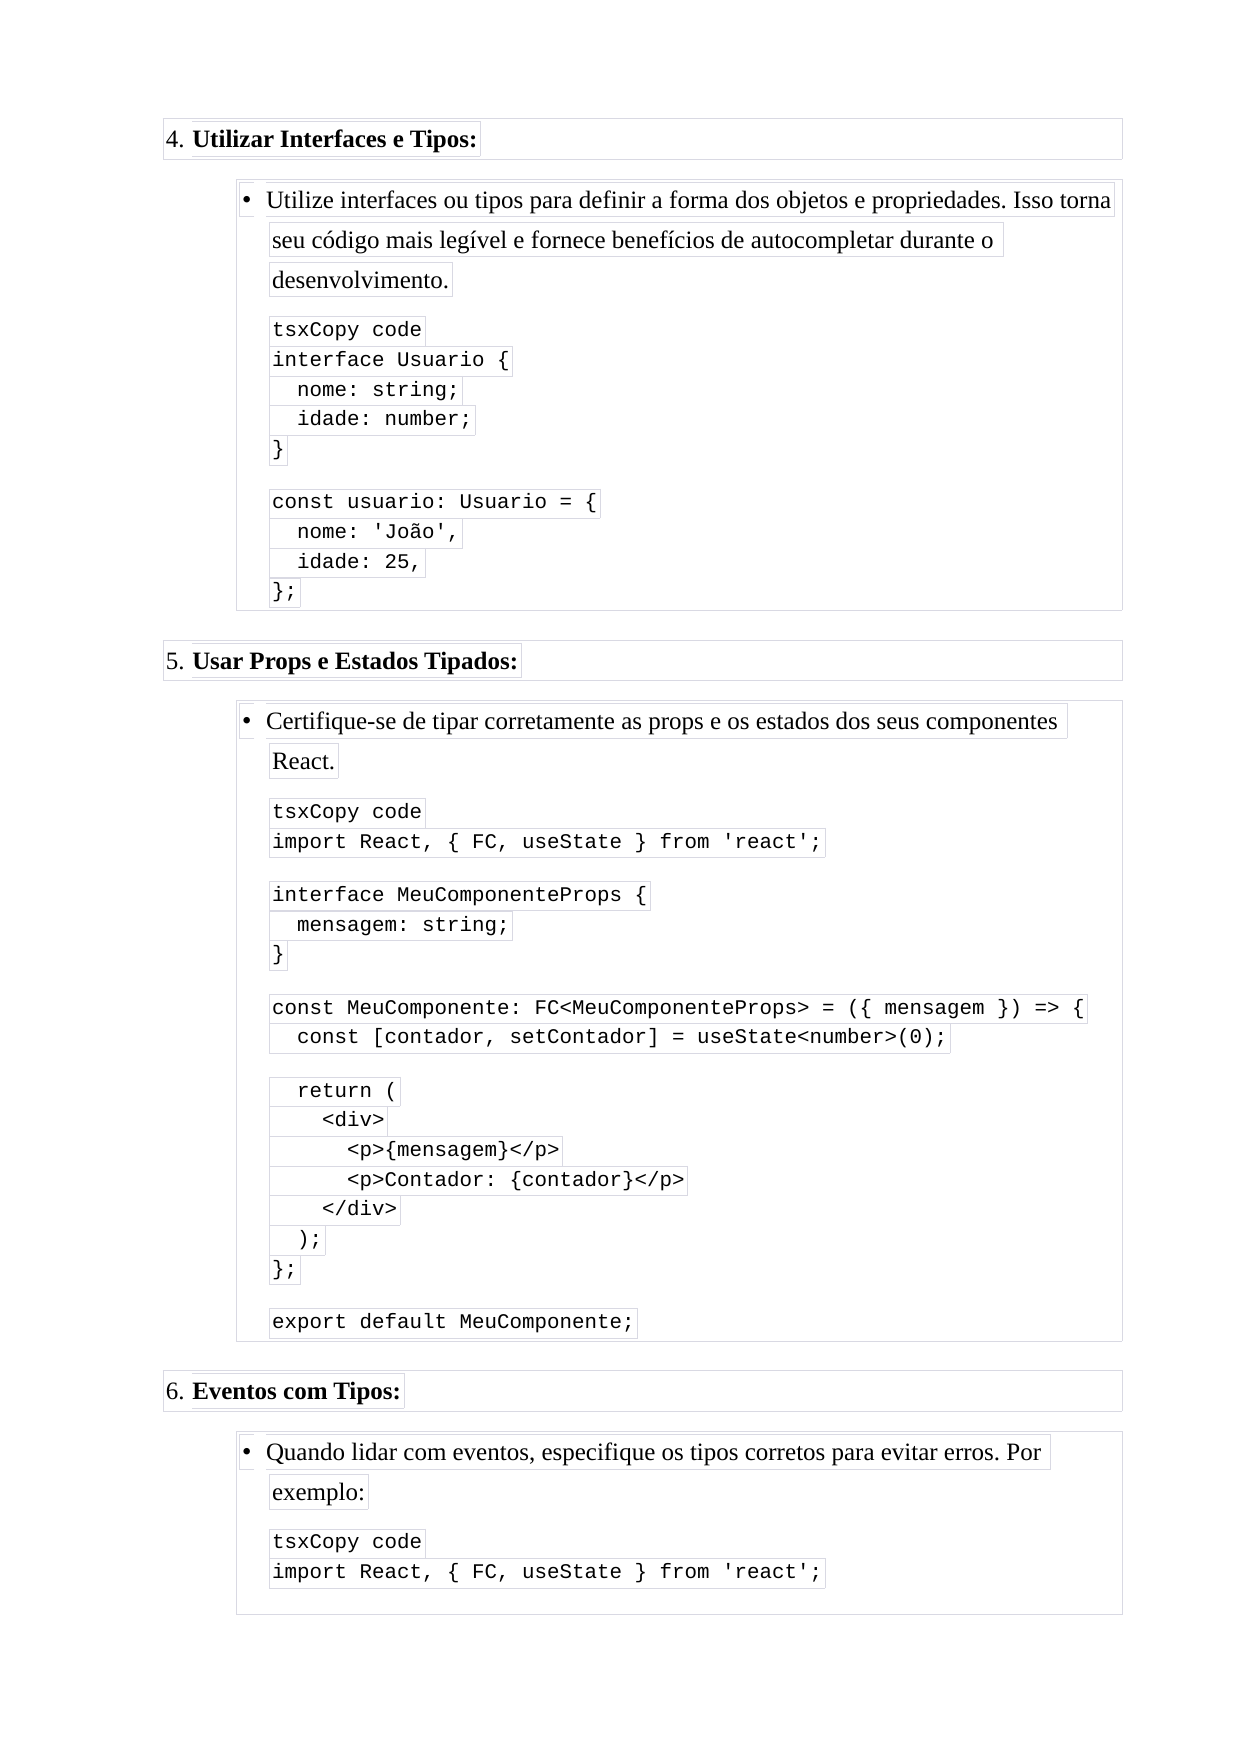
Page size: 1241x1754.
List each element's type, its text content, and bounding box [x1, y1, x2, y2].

list idade: number; [270, 406, 475, 432]
list [237, 1103, 269, 1133]
list <p>Contador: {contador}</p> [237, 1163, 269, 1192]
list mensagem: string; [270, 912, 512, 937]
list [463, 373, 1122, 402]
list <div> [270, 1107, 387, 1133]
list [237, 515, 269, 545]
list } [270, 436, 287, 465]
list </div> [270, 1196, 400, 1222]
list [288, 937, 1122, 970]
list <p>Contador: {contador}</p> [270, 1167, 687, 1192]
list [388, 1103, 1122, 1133]
list [237, 1222, 269, 1252]
list tsxCopy code [237, 1526, 1122, 1555]
list [237, 1192, 269, 1222]
list import React, { FC, useState } from 'react'; [237, 824, 269, 857]
list [513, 908, 1122, 937]
list interface Usuario { [426, 343, 1122, 373]
list <p>Contador: {contador}</p> [563, 1163, 1122, 1192]
list [237, 908, 269, 937]
list import React, { FC, useState } from 'react'; [426, 1555, 1122, 1588]
list <p>{mensagem}</p> [237, 1133, 269, 1163]
list interface MeuComponenteProps { [237, 878, 1122, 908]
list const [contador, setContador] = useState<number>(0); [270, 1024, 950, 1053]
list tsxCopy code [237, 313, 1122, 343]
list Certifique-se de tipar corretamente as props e os estados dos seus componentes React. [237, 701, 1122, 778]
list import React, { FC, useState } from 'react'; [270, 1559, 825, 1588]
list Utilizar Interfaces e Tipos: [164, 119, 1122, 159]
list [237, 1252, 269, 1284]
list [463, 515, 1122, 545]
list [326, 1222, 1122, 1252]
list export default MeuComponente; [237, 1305, 1122, 1341]
list [237, 1020, 269, 1053]
list const MeuComponente: FC<MeuComponenteProps> = ({ mensagem }) => { [237, 991, 1122, 1020]
list nome: 'João', [270, 519, 462, 545]
list [951, 1020, 1122, 1053]
list [301, 1252, 1122, 1284]
list }; [270, 1256, 300, 1284]
list <p>{mensagem}</p> [270, 1137, 562, 1163]
list import React, { FC, useState } from 'react'; [426, 824, 1122, 857]
list tsxCopy code [237, 795, 1122, 824]
list [288, 432, 1122, 465]
list [237, 545, 269, 574]
list ); [270, 1226, 325, 1252]
list }; [237, 574, 1122, 610]
list import React, { FC, useState } from 'react'; [270, 829, 825, 857]
list nome: string; [270, 377, 462, 402]
list Quando lidar com eventos, especifique os tipos corretos para evitar erros. Por exemplo: [237, 1432, 1122, 1509]
list Utilize interfaces ou tipos para definir a forma dos objetos e propriedades. Isso torna seu código mais legível e fornece benefícios de autocompletar durante o desenvolvimento. [237, 180, 1122, 297]
list [237, 373, 269, 402]
list const usuario: Usuario = { [237, 485, 1122, 515]
list import React, { FC, useState } from 'react'; [237, 1555, 269, 1588]
list [237, 432, 269, 465]
list [401, 1192, 1122, 1222]
list idade: number; [237, 402, 269, 432]
list idade: 25, [270, 549, 425, 574]
list } [270, 941, 287, 970]
list <p>{mensagem}</p> [388, 1133, 1122, 1163]
list Eventos com Tipos: [164, 1371, 1122, 1411]
list idade: number; [463, 402, 1122, 432]
list interface Usuario { [270, 347, 512, 373]
list [426, 545, 1122, 574]
list [237, 937, 269, 970]
list Usar Props e Estados Tipados: [164, 641, 1122, 680]
list return ( [237, 1074, 1122, 1103]
list interface Usuario { [237, 343, 269, 373]
